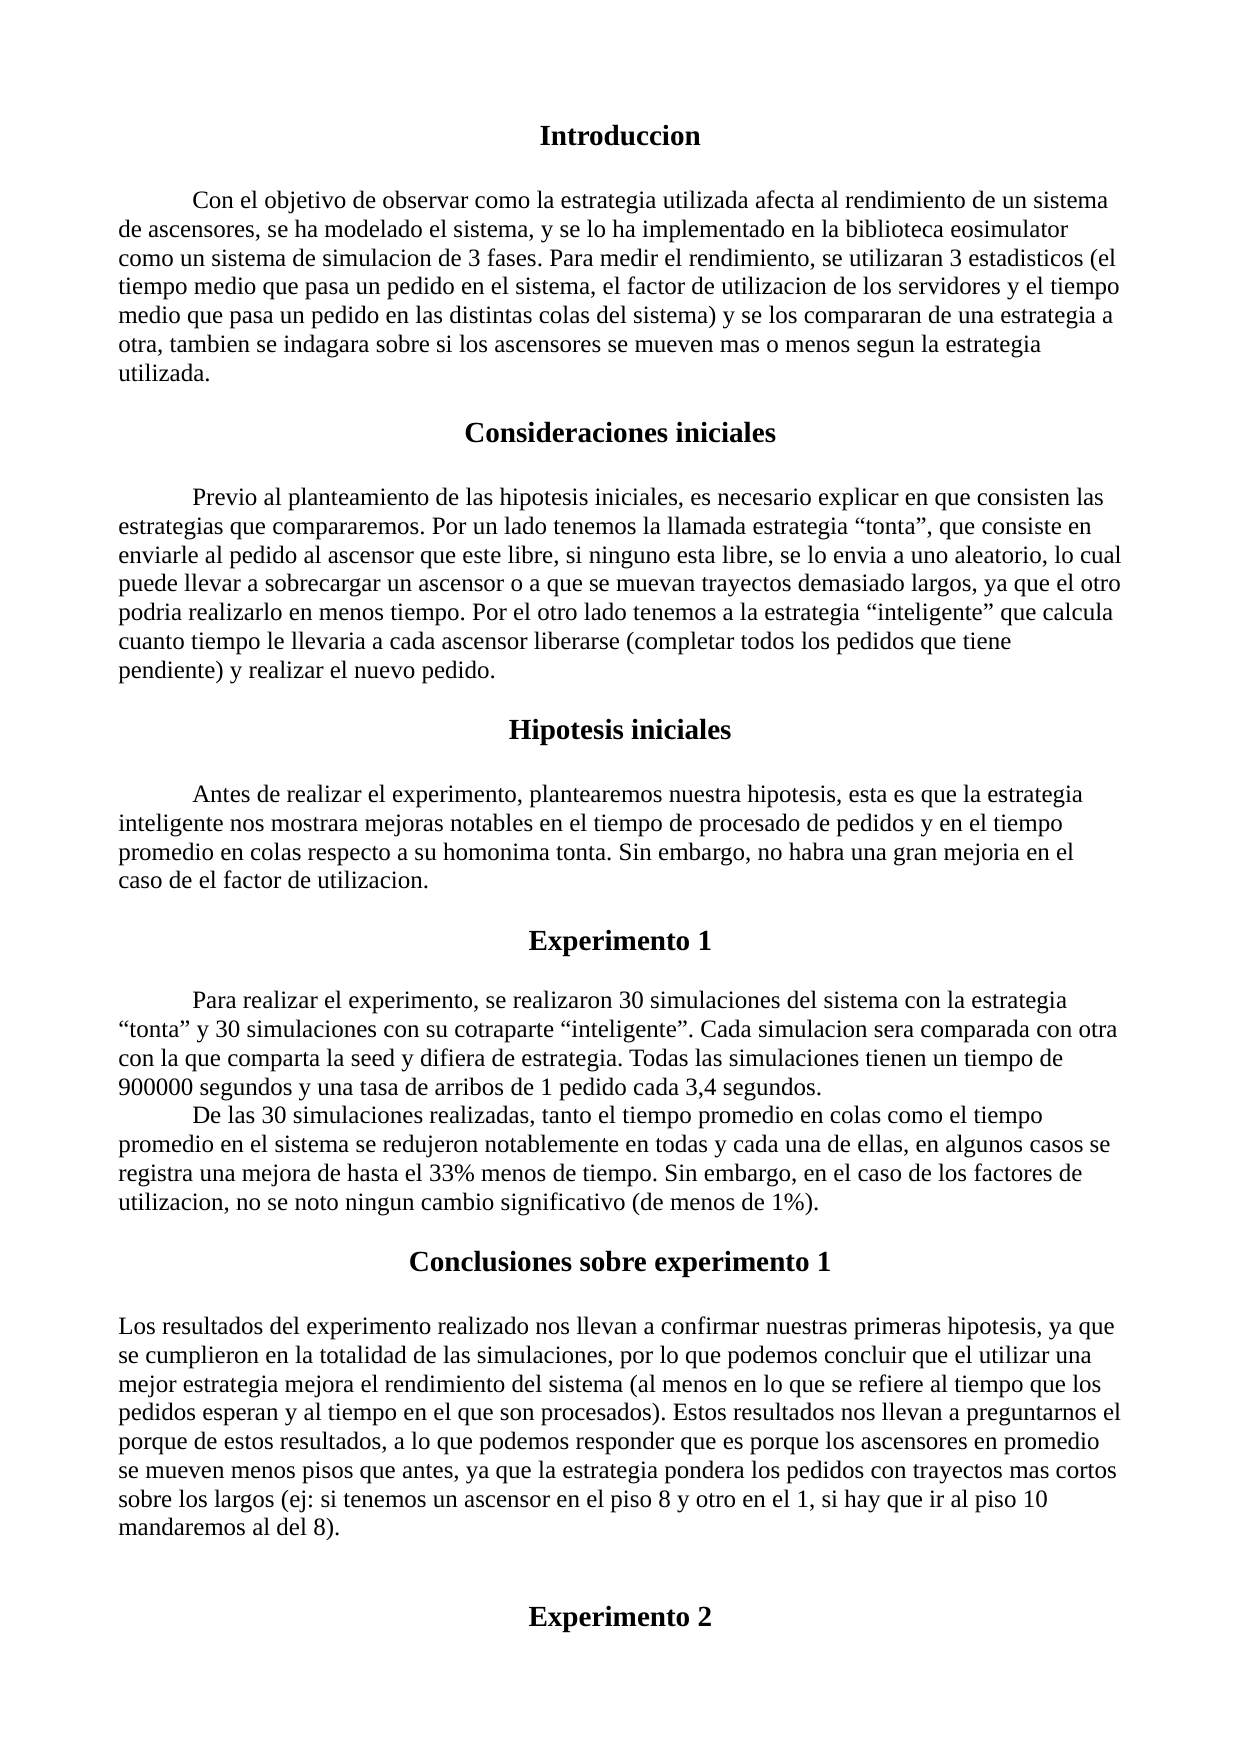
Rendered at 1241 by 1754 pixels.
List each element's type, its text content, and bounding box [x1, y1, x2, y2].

text De las 30 simulaciones realizadas, tanto el tiempo promedio en colas como el tiempo promedio en el sistema se redujeron notablemente en todas y cada una de ellas, en algunos casos se registra una mejora de hasta el 33% menos de tiempo. Sin embargo, en el caso de los factores de utilizacion, no se noto ningun cambio significativo (de menos de 1%). [118, 1100, 1122, 1215]
text Experimento 2 [118, 1599, 1122, 1632]
text Con el objetivo de observar como la estrategia utilizada afecta al rendimiento de un sistema de ascensores, se ha modelado el sistema, y se lo ha implementado en la biblioteca eosimulator como un sistema de simulacion de 3 fases. Para medir el rendimiento, se utilizaran 3 estadisticos (el tiempo medio que pasa un pedido en el sistema, el factor de utilizacion de los servidores y el tiempo medio que pasa un pedido en las distintas colas del sistema) y se los compararan de una estrategia a otra, tambien se indagara sobre si los ascensores se mueven mas o menos segun la estrategia utilizada. [118, 185, 1122, 386]
text Hipotesis iniciales [118, 712, 1122, 746]
text Introduccion [118, 118, 1122, 152]
text Antes de realizar el experimento, plantearemos nuestra hipotesis, esta es que la estrategia inteligente nos mostrara mejoras notables en el tiempo de procesado de pedidos y en el tiempo promedio en colas respecto a su homonima tonta. Sin embargo, no habra una gran mejoria en el caso de el factor de utilizacion. [118, 779, 1122, 894]
text Consideraciones iniciales [118, 415, 1122, 449]
text Para realizar el experimento, se realizaron 30 simulaciones del sistema con la estrategia “tonta” y 30 simulaciones con su cotraparte “inteligente”. Cada simulacion sera comparada con otra con la que comparta la seed y difiera de estrategia. Todas las simulaciones tienen un tiempo de 900000 segundos y una tasa de arribos de 1 pedido cada 3,4 segundos. [118, 985, 1122, 1100]
text Conclusiones sobre experimento 1 [118, 1244, 1122, 1278]
text Experimento 1 [118, 923, 1122, 957]
text Los resultados del experimento realizado nos llevan a confirmar nuestras primeras hipotesis, ya que se cumplieron en la totalidad de las simulaciones, por lo que podemos concluir que el utilizar una mejor estrategia mejora el rendimiento del sistema (al menos en lo que se refiere al tiempo que los pedidos esperan y al tiempo en el que son procesados). Estos resultados nos llevan a preguntarnos el porque de estos resultados, a lo que podemos responder que es porque los ascensores en promedio se mueven menos pisos que antes, ya que la estrategia pondera los pedidos con trayectos mas cortos sobre los largos (ej: si tenemos un ascensor en el piso 8 y otro en el 1, si hay que ir al piso 10 mandaremos al del 8). [118, 1311, 1122, 1541]
text Previo al planteamiento de las hipotesis iniciales, es necesario explicar en que consisten las estrategias que compararemos. Por un lado tenemos la llamada estrategia “tonta”, que consiste en enviarle al pedido al ascensor que este libre, si ninguno esta libre, se lo envia a uno aleatorio, lo cual puede llevar a sobrecargar un ascensor o a que se muevan trayectos demasiado largos, ya que el otro podria realizarlo en menos tiempo. Por el otro lado tenemos a la estrategia “inteligente” que calcula cuanto tiempo le llevaria a cada ascensor liberarse (completar todos los pedidos que tiene pendiente) y realizar el nuevo pedido. [118, 482, 1122, 683]
